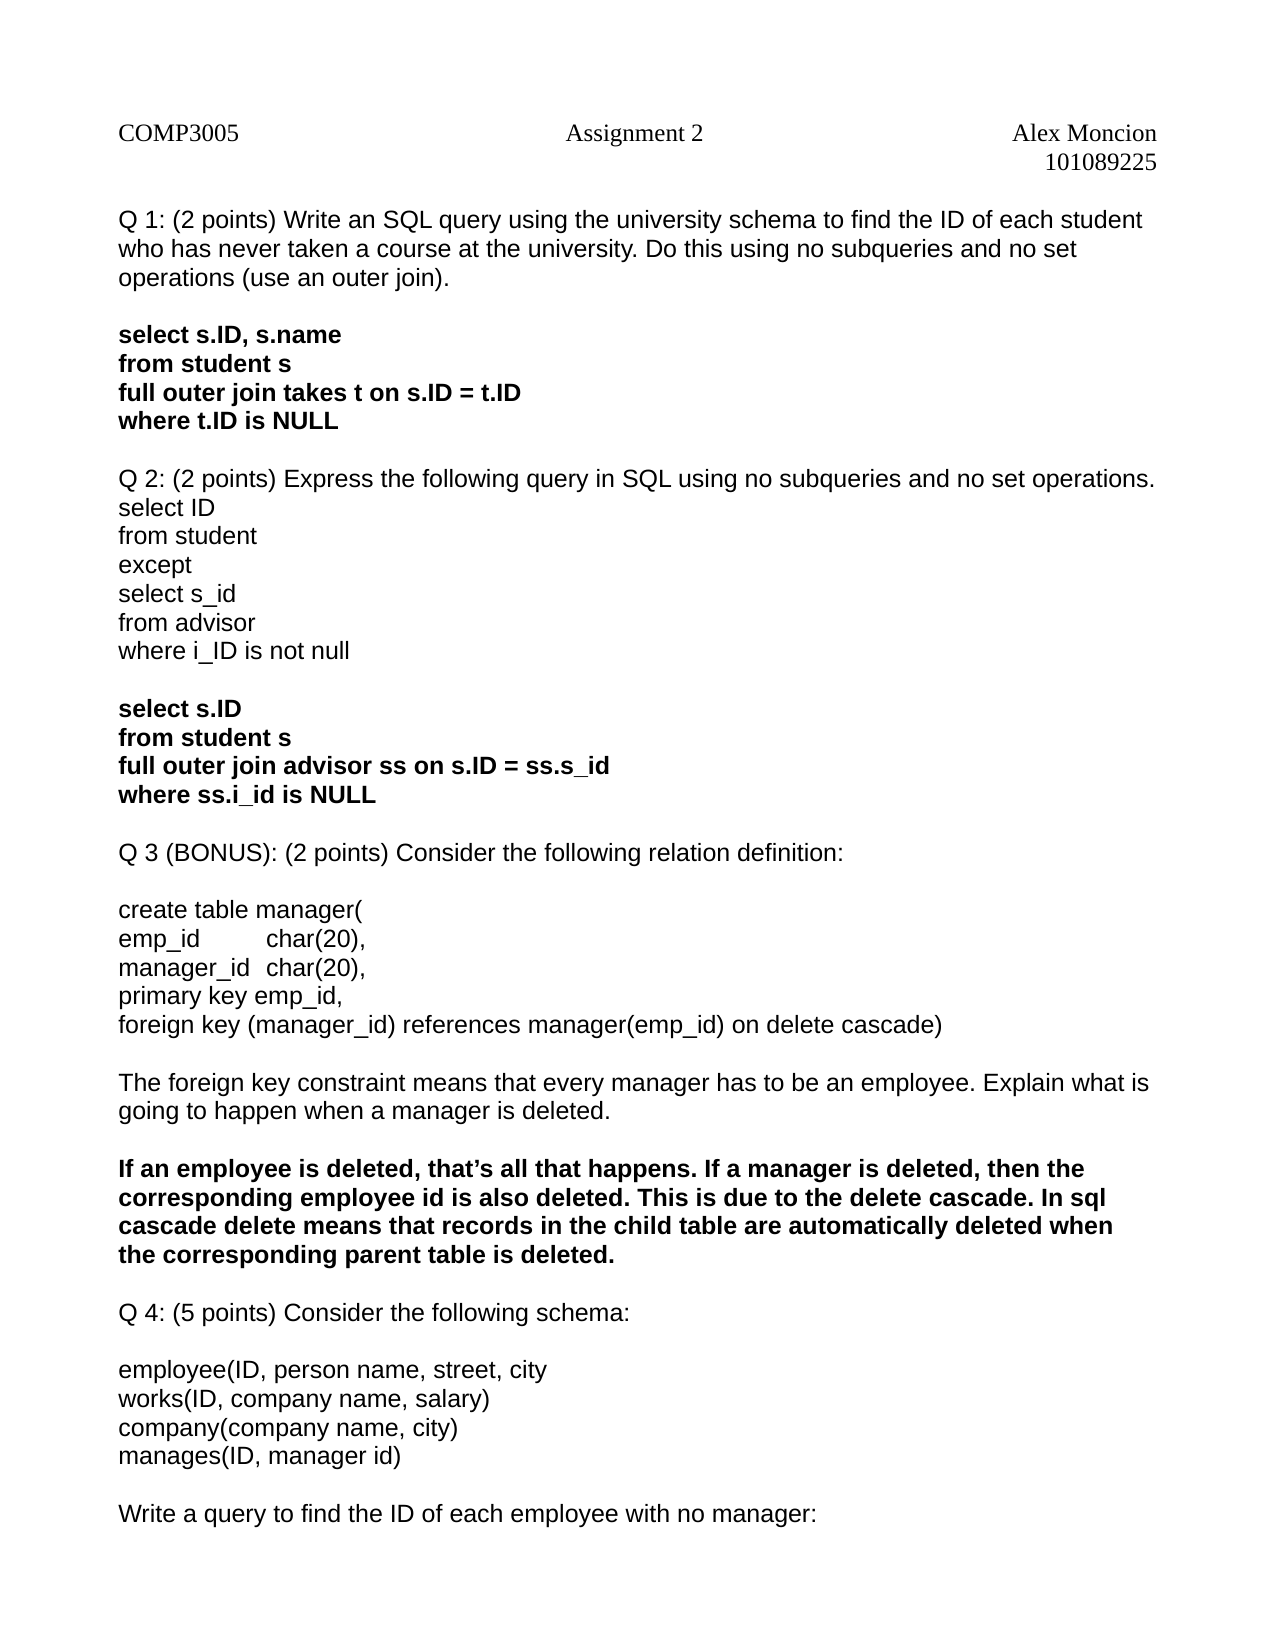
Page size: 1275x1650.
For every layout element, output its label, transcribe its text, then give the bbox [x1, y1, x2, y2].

text except [118, 550, 1157, 579]
text Q 1: (2 points) Write an SQL query using the university schema to find the ID of each student who has never taken a course at the university. Do this using no subqueries and no set operations (use an outer join). [118, 205, 1157, 291]
text manager_id char(20), [118, 953, 1157, 981]
text where t.ID is NULL [118, 406, 1157, 435]
text where ss.i_id is NULL [118, 780, 1157, 809]
text Q 3 (BONUS): (2 points) Consider the following relation definition: [118, 838, 1157, 866]
text Q 2: (2 points) Express the following query in SQL using no subqueries and no set operations. [118, 464, 1157, 493]
text from student s [118, 723, 1157, 751]
text Q 4: (5 points) Consider the following schema: [118, 1298, 1157, 1326]
text employee(ID, person name, street, city [118, 1355, 1157, 1384]
text manages(ID, manager id) [118, 1441, 1157, 1470]
text foreign key (manager_id) references manager(emp_id) on delete cascade) [118, 1010, 1157, 1039]
text If an employee is deleted, that’s all that happens. If a manager is deleted, then the corresponding employee id is also deleted. This is due to the delete cascade. In sql cascade delete means that records in the child table are automatically deleted when the corresponding parent table is deleted. [118, 1154, 1157, 1269]
text select s_id [118, 579, 1157, 608]
text where i_ID is not null [118, 636, 1157, 665]
text select ID [118, 493, 1157, 521]
text select s.ID [118, 694, 1157, 723]
text primary key emp_id, [118, 981, 1157, 1010]
text full outer join advisor ss on s.ID = ss.s_id [118, 751, 1157, 780]
text from advisor [118, 608, 1157, 636]
text from student [118, 521, 1157, 550]
text full outer join takes t on s.ID = t.ID [118, 378, 1157, 406]
text create table manager( [118, 895, 1157, 924]
text company(company name, city) [118, 1413, 1157, 1441]
text Write a query to find the ID of each employee with no manager: [118, 1499, 1157, 1528]
text works(ID, company name, salary) [118, 1384, 1157, 1413]
text from student s [118, 349, 1157, 378]
text emp_id char(20), [118, 924, 1157, 953]
text select s.ID, s.name [118, 320, 1157, 349]
text The foreign key constraint means that every manager has to be an employee. Explain what is going to happen when a manager is deleted. [118, 1068, 1157, 1125]
